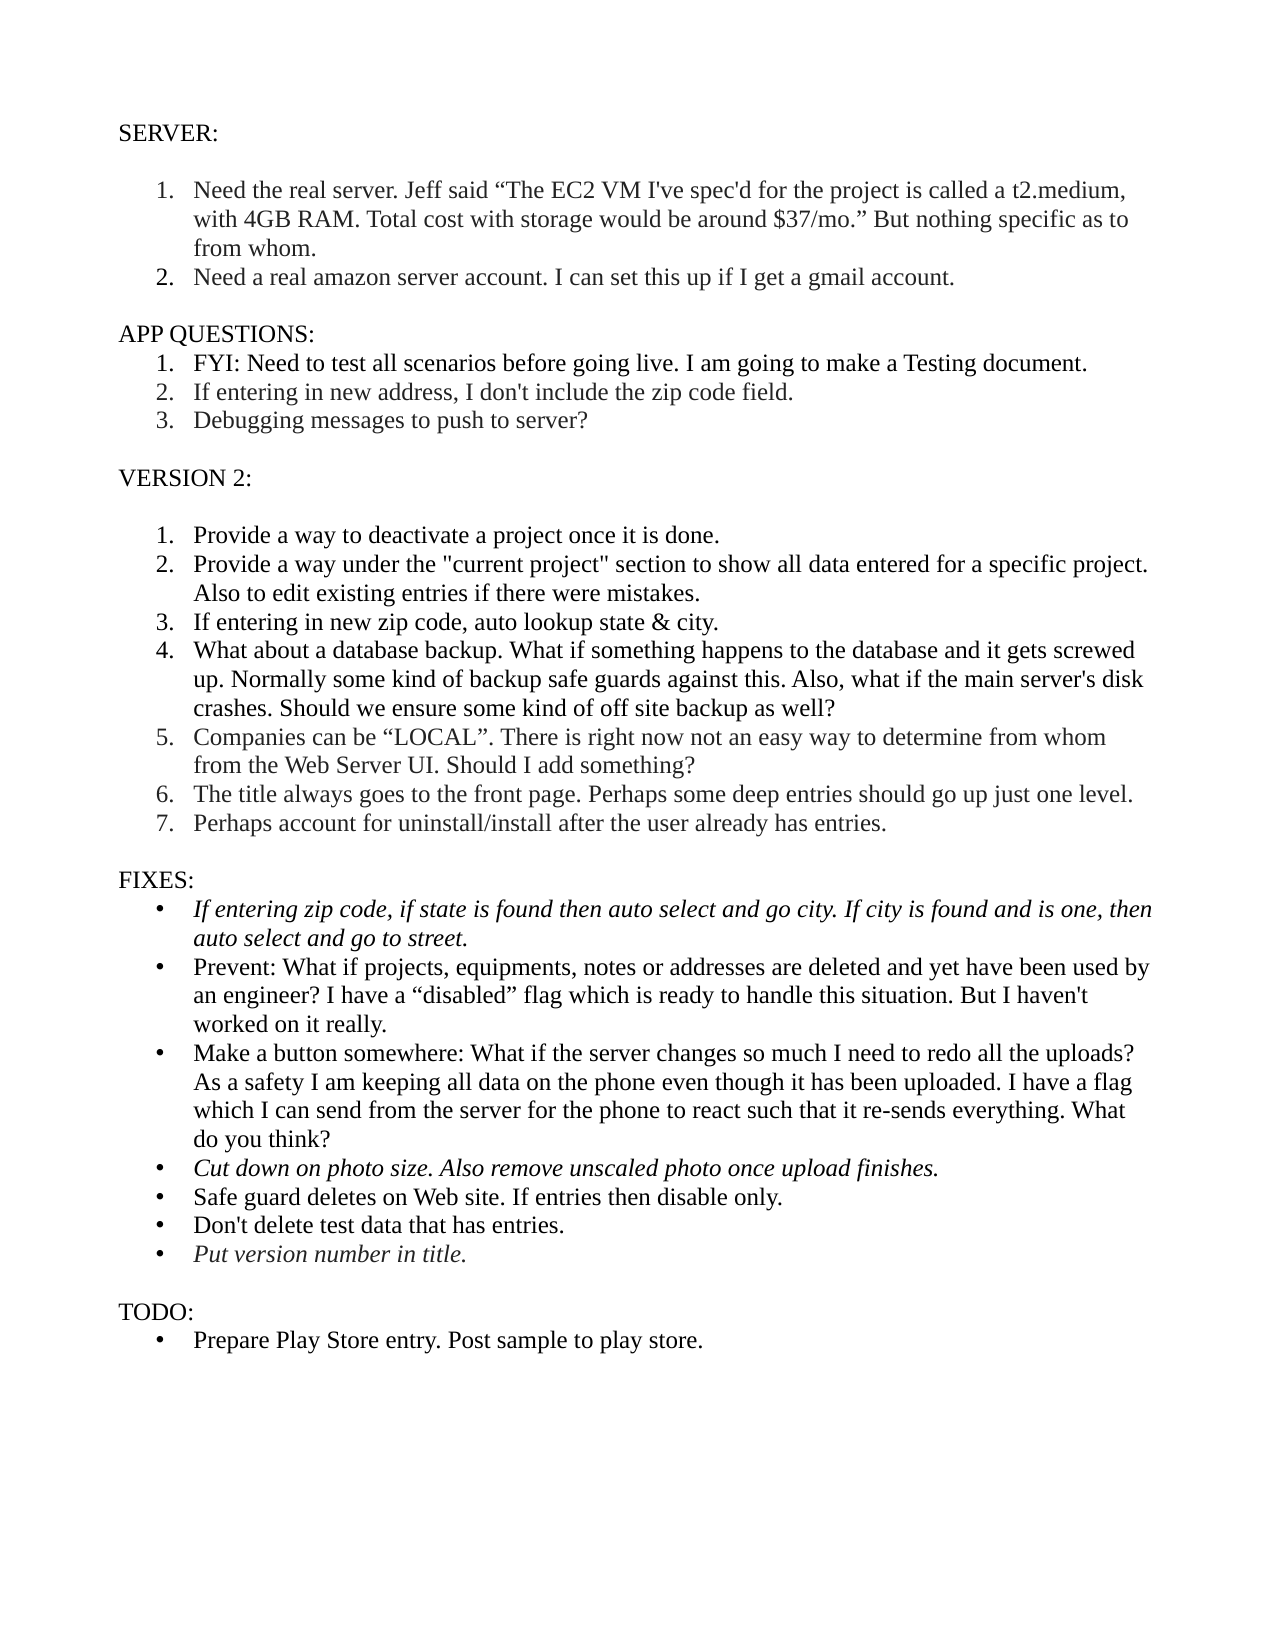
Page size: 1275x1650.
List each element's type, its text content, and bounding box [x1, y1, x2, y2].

list What about a database backup. What if something happens to the database and it gets screwed up. Normally some kind of backup safe guards against this. Also, what if the main server's disk crashes. Should we ensure some kind of off site backup as well? [156, 636, 1157, 722]
list Perhaps account for uninstall/install after the user already has entries. [156, 808, 1157, 837]
list FYI: Need to test all scenarios before going live. I am going to make a Testing document. [156, 348, 1157, 377]
list If entering in new zip code, auto lookup state & city. [156, 607, 1157, 636]
list Safe guard deletes on Web site. If entries then disable only. [156, 1182, 1157, 1211]
list Need a real amazon server account. I can set this up if I get a gmail account. [156, 262, 1157, 291]
list Provide a way to deactivate a project once it is done. [156, 521, 1157, 549]
list Debugging messages to push to server? [156, 406, 1157, 434]
list Don't delete test data that has entries. [156, 1211, 1157, 1239]
text FIXES: [118, 866, 1157, 894]
text SERVER: [118, 118, 1157, 147]
list The title always goes to the front page. Perhaps some deep entries should go up just one level. [156, 779, 1157, 808]
list Need the real server. Jeff said “The EC2 VM I've spec'd for the project is called a t2.medium, with 4GB RAM. Total cost with storage would be around $37/mo.” But nothing specific as to from whom. [156, 176, 1157, 262]
text APP QUESTIONS: [118, 319, 1157, 348]
list Prevent: What if projects, equipments, notes or addresses are deleted and yet have been used by an engineer? I have a “disabled” flag which is ready to handle this situation. But I haven't worked on it really. [156, 952, 1157, 1038]
list Put version number in title. [156, 1239, 1157, 1268]
list Cut down on photo size. Also remove unscaled photo once upload finishes. [156, 1153, 1157, 1182]
text TODO: [118, 1297, 1157, 1326]
list If entering zip code, if state is found then auto select and go city. If city is found and is one, then auto select and go to street. [156, 894, 1157, 952]
list Make a button somewhere: What if the server changes so much I need to redo all the uploads? As a safety I am keeping all data on the phone even though it has been uploaded. I have a flag which I can send from the server for the phone to react such that it re-sends everything. What do you think? [156, 1038, 1157, 1153]
list Provide a way under the "current project" section to show all data entered for a specific project. Also to edit existing entries if there were mistakes. [156, 549, 1157, 607]
list If entering in new address, I don't include the zip code field. [156, 377, 1157, 406]
list Prepare Play Store entry. Post sample to play store. [156, 1326, 1157, 1354]
text VERSION 2: [118, 463, 1157, 492]
list Companies can be “LOCAL”. There is right now not an easy way to determine from whom from the Web Server UI. Should I add something? [156, 722, 1157, 779]
